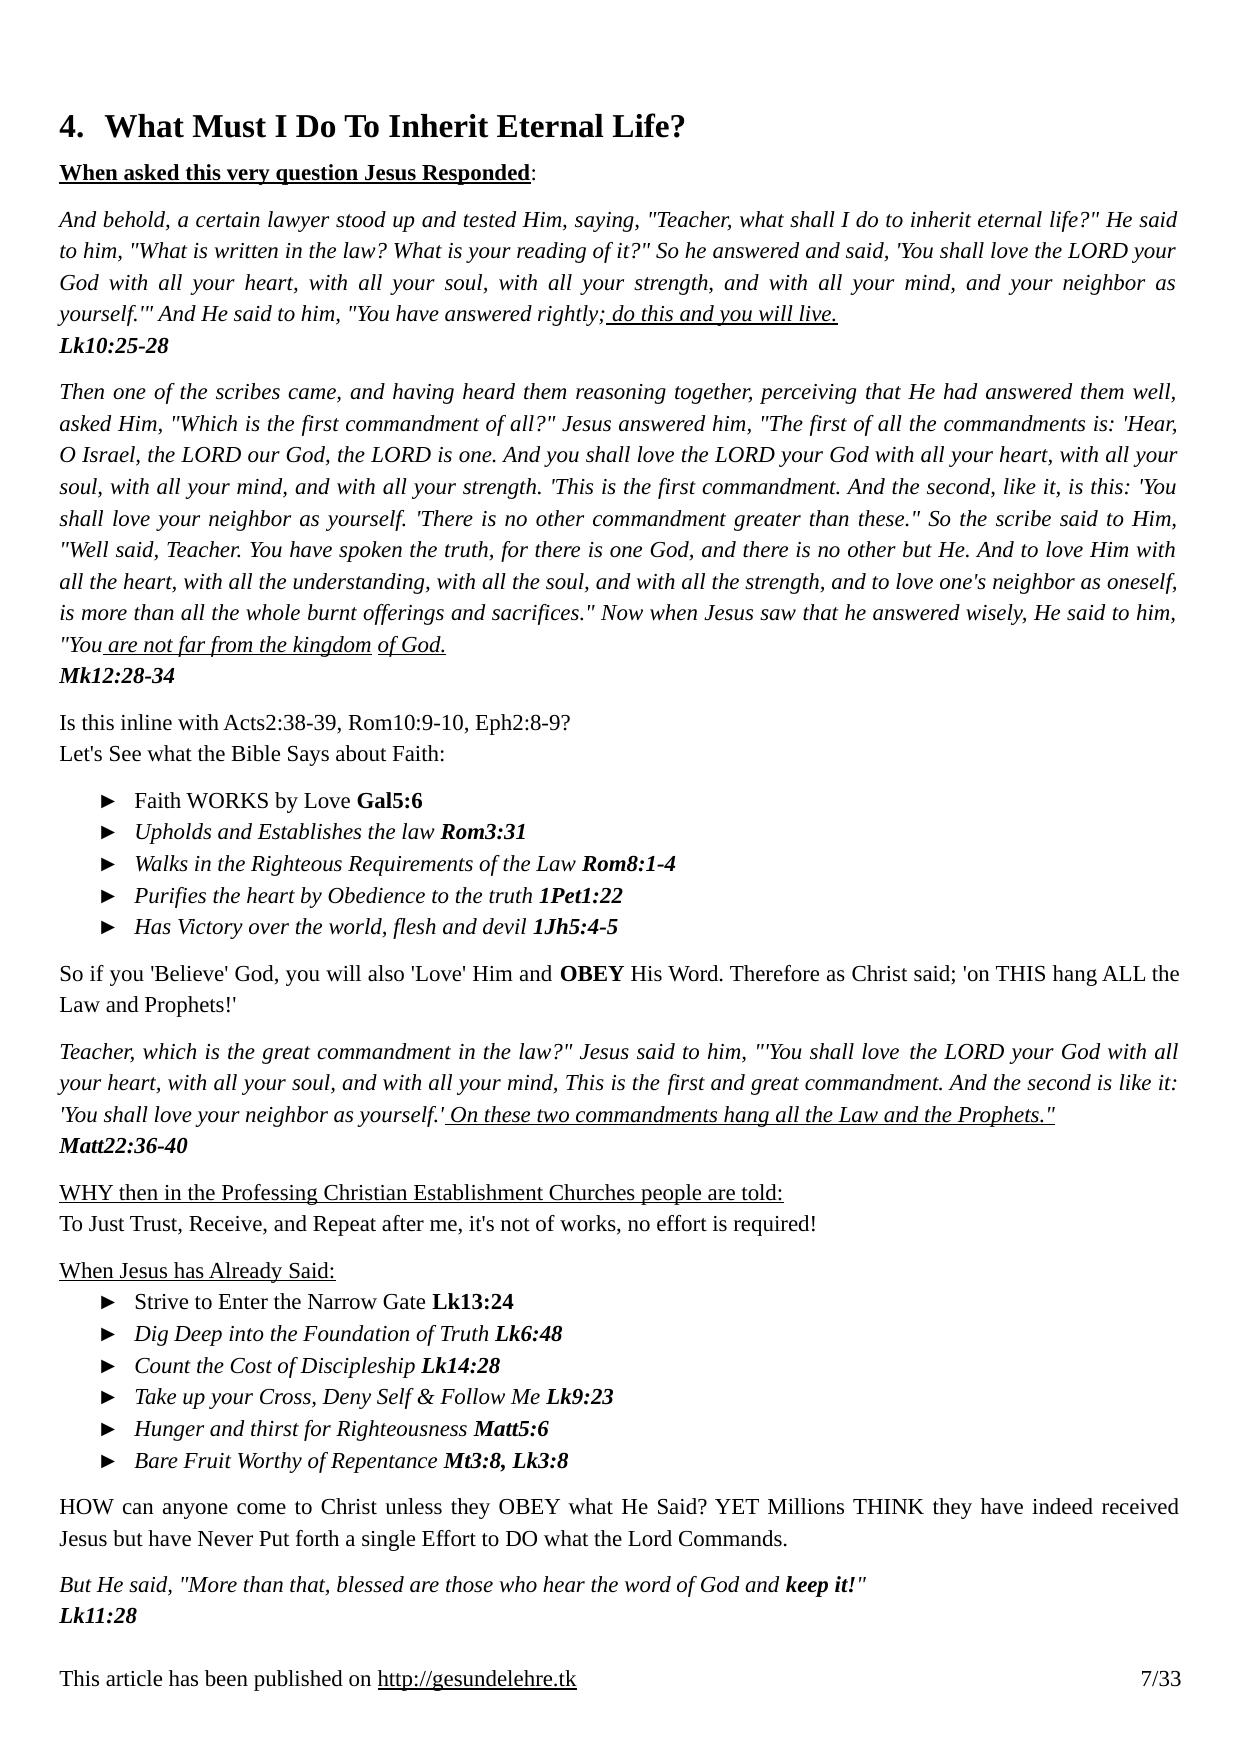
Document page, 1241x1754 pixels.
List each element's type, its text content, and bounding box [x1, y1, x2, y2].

text WHY then in the Professing Christian Establishment Churches people are told: [59, 1179, 1181, 1205]
text Teacher, which is the great commandment in the law?" Jesus said to him, "'You shall love the LORD your God with all your heart, with all your soul, and with all your mind, This is the first and great commandment. And the second is like it: 'You shall love your neighbor as yourself.' On these two commandments hang all the Law and the Prophets." [59, 1038, 1181, 1127]
list Strive to Enter the Narrow Gate Lk13:24 [97, 1288, 1181, 1315]
text HOW can anyone come to Christ unless they OBEY what He Said? YET Millions THINK they have indeed received Jesus but have Never Put forth a single Effort to DO what the Lord Commands. [59, 1493, 1181, 1551]
list Upholds and Establishes the law Rom3:31 [97, 818, 1181, 845]
list Purifies the heart by Obedience to the truth 1Pet1:22 [97, 882, 1181, 908]
text Then one of the scribes came, and having heard them reasoning together, perceiving that He had answered them well, asked Him, "Which is the first commandment of all?" Jesus answered him, "The first of all the commandments is: 'Hear, O Israel, the LORD our God, the LORD is one. And you shall love the LORD your God with all your heart, with all your soul, with all your mind, and with all your strength. 'This is the first commandment. And the second, like it, is this: 'You shall love your neighbor as yourself. 'There is no other commandment greater than these." So the scribe said to Him, "Well said, Teacher. You have spoken the truth, for there is one God, and there is no other but He. And to love Him with all the heart, with all the understanding, with all the soul, and with all the strength, and to love one's neighbor as oneself, is more than all the whole burnt offerings and sacrifices." Now when Jesus saw that he answered wisely, He said to him, "You are not far from the kingdom of God. [59, 378, 1181, 657]
text Matt22:36-40 [59, 1132, 1181, 1159]
text So if you 'Believe' God, you will also 'Love' Him and OBEY His Word. Therefore as Christ said; 'on THIS hang ALL the Law and Prophets!' [59, 960, 1181, 1018]
text Is this inline with Acts2:38-39, Rom10:9-10, Eph2:8-9? [59, 709, 1181, 735]
text To Just Trust, Receive, and Repeat after me, it's not of works, no effort is required! [59, 1210, 1181, 1237]
text Lk11:28 [59, 1602, 1181, 1629]
list Faith WORKS by Love Gal5:6 [97, 787, 1181, 813]
text And behold, a certain lawyer stood up and tested Him, saying, "Teacher, what shall I do to inherit eternal life?" He said to him, "What is written in the law? What is your reading of it?" So he answered and said, 'You shall love the LORD your God with all your heart, with all your soul, with all your strength, and with all your mind, and your neighbor as yourself.'" And He said to him, "You have answered rightly; do this and you will live. [59, 206, 1181, 327]
text When Jesus has Already Said: [59, 1257, 1181, 1283]
list Walks in the Righteous Requirements of the Law Rom8:1-4 [97, 850, 1181, 876]
text Lk10:25-28 [59, 332, 1181, 358]
text When asked this very question Jesus Responded: [59, 159, 1181, 186]
list Bare Fruit Worthy of Repentance Mt3:8, Lk3:8 [97, 1447, 1181, 1473]
list Hunger and thirst for Righteousness Matt5:6 [97, 1415, 1181, 1441]
text Let's See what the Bible Says about Faith: [59, 740, 1181, 767]
list Has Victory over the world, flesh and devil 1Jh5:4-5 [97, 913, 1181, 940]
list Dig Deep into the Foundation of Truth Lk6:48 [97, 1320, 1181, 1346]
text But He said, "More than that, blessed are those who hear the word of God and keep it!" [59, 1571, 1181, 1597]
subtitle What Must I do to inherit Eternal Life? [59, 106, 1181, 144]
text Mk12:28-34 [59, 662, 1181, 689]
list Take up your Cross, Deny Self & Follow Me Lk9:23 [97, 1383, 1181, 1410]
list Count the Cost of Discipleship Lk14:28 [97, 1352, 1181, 1378]
